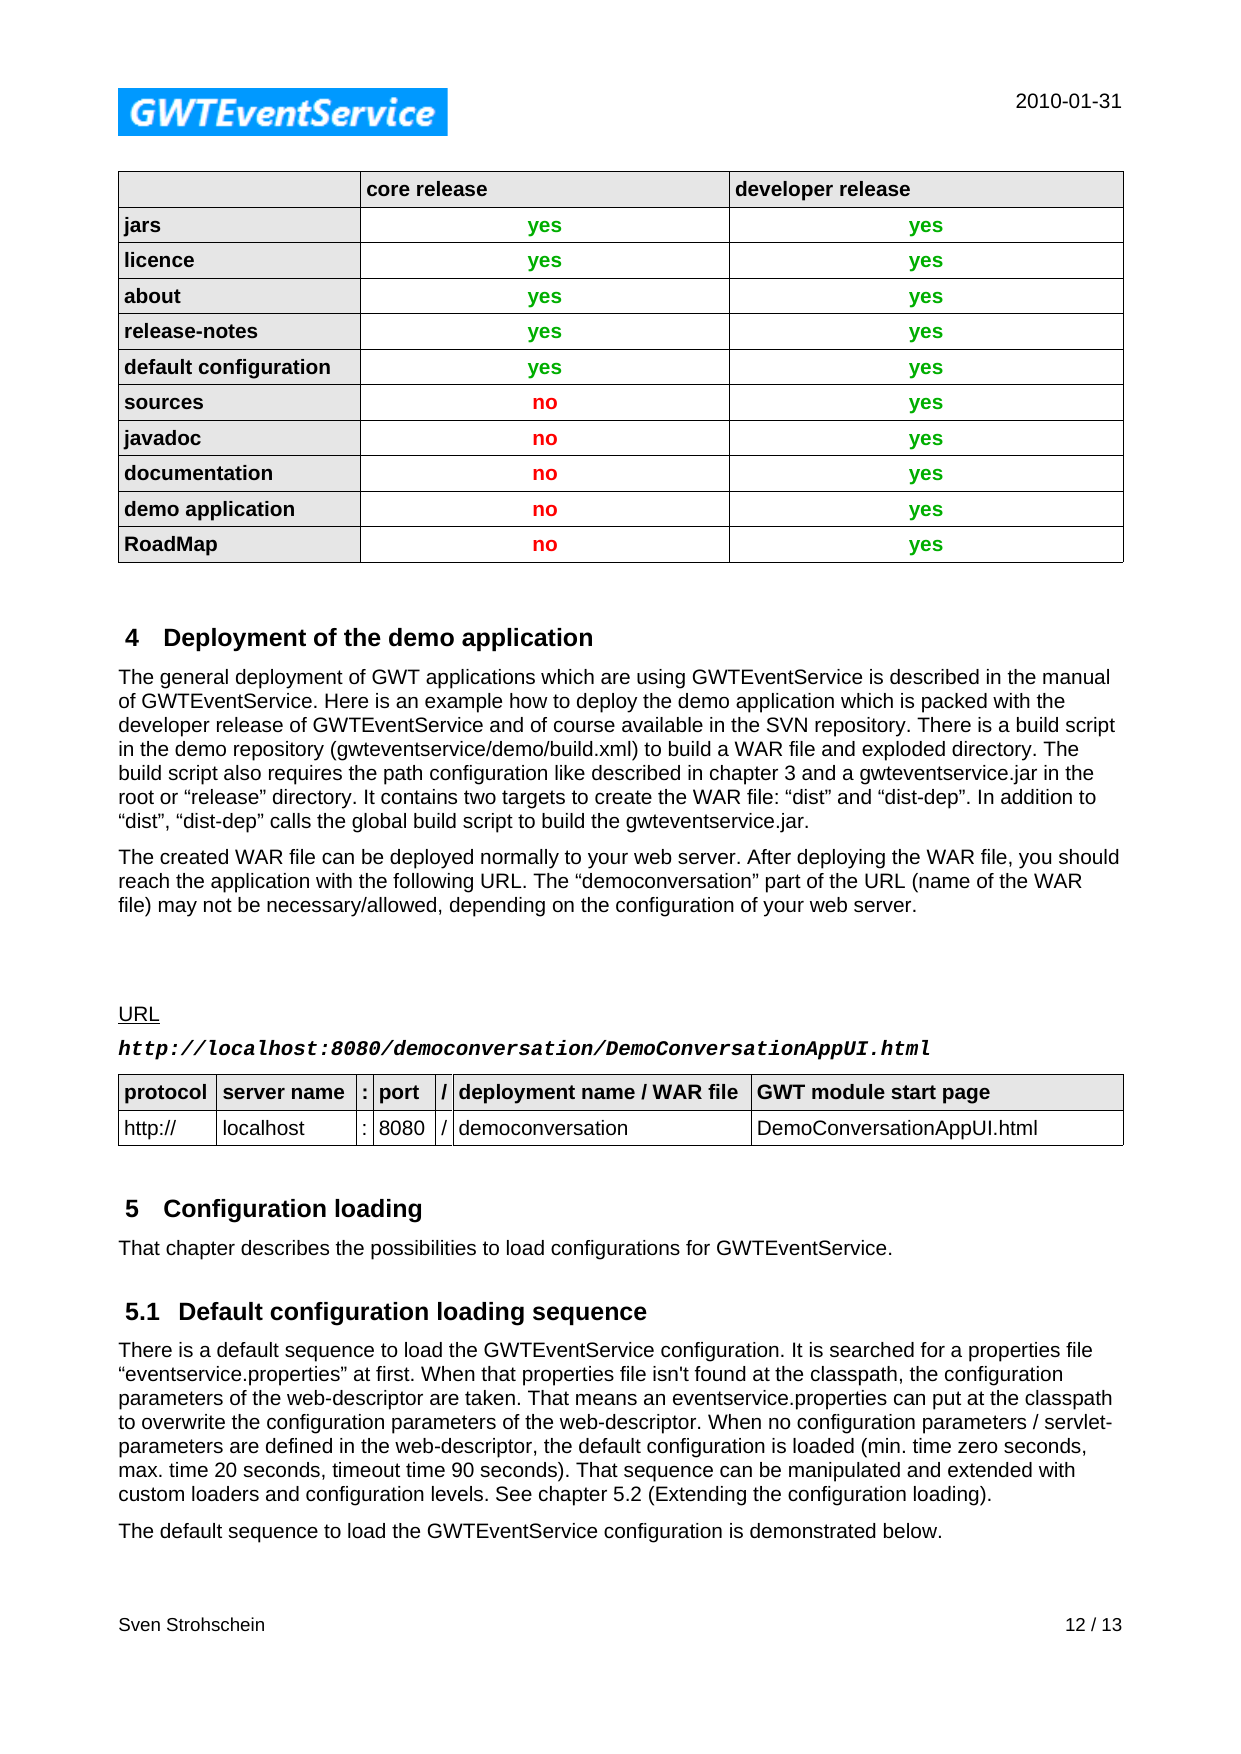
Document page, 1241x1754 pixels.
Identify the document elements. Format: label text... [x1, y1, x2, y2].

table_cell no [361, 492, 729, 526]
table_cell : [357, 1111, 373, 1145]
table_cell yes [730, 456, 1123, 491]
table_cell RoadMap [119, 527, 360, 562]
text That chapter describes the possibilities to load configurations for GWTEventService. [118, 1236, 1122, 1259]
table_cell licence [119, 243, 360, 278]
table_header port [374, 1075, 435, 1110]
table_cell about [119, 279, 360, 313]
table_cell yes [730, 208, 1123, 242]
table_cell no [361, 456, 729, 491]
table_cell no [361, 385, 729, 420]
table_cell sources [119, 385, 360, 420]
table_header core release [361, 172, 729, 207]
table_cell yes [361, 350, 729, 384]
table_cell yes [361, 208, 729, 242]
text The created WAR file can be deployed normally to your web server. After deploying the WAR file, you should reach the application with the following URL. The “democonversation” part of the URL (name of the WAR file) may not be necessary/allowed, depending on the configuration of your web server. [118, 845, 1122, 917]
table_header [119, 172, 360, 207]
table_cell javadoc [119, 421, 360, 455]
table_cell no [361, 421, 729, 455]
table_cell yes [730, 243, 1123, 278]
table_cell DemoConversationAppUI.html [752, 1111, 1123, 1145]
table_cell yes [730, 492, 1123, 526]
table_cell yes [730, 385, 1123, 420]
table_header protocol [119, 1075, 216, 1110]
table_header developer release [730, 172, 1123, 207]
table_cell yes [730, 527, 1123, 562]
table_cell yes [361, 279, 729, 313]
table_cell yes [361, 243, 729, 278]
table_cell default configuration [119, 350, 360, 384]
text URL [118, 1002, 1122, 1026]
text There is a default sequence to load the GWTEventService configuration. It is searched for a properties file “eventservice.properties” at first. When that properties file isn't found at the classpath, the configuration parameters of the web-descriptor are taken. That means an eventservice.properties can put at the classpath to overwrite the configuration parameters of the web-descriptor. When no configuration parameters / servlet-parameters are defined in the web-descriptor, the default configuration is loaded (min. time zero seconds, max. time 20 seconds, timeout time 90 seconds). That sequence can be manipulated and extended with custom loaders and configuration levels. See chapter 5.2 (Extending the configuration loading). [118, 1338, 1122, 1506]
subtitle Deployment of the demo application [118, 623, 1122, 652]
table_cell documentation [119, 456, 360, 491]
text The default sequence to load the GWTEventService configuration is demonstrated below. [118, 1518, 1122, 1542]
picture [118, 88, 448, 136]
table_header : [357, 1075, 373, 1110]
table_cell demo application [119, 492, 360, 526]
table_cell http:// [119, 1111, 216, 1145]
subtitle Configuration loading [118, 1194, 1122, 1223]
table_header server name [217, 1075, 356, 1110]
table_cell jars [119, 208, 360, 242]
text The general deployment of GWT applications which are using GWTEventService is described in the manual of GWTEventService. Here is an example how to deploy the demo application which is packed with the developer release of GWTEventService and of course available in the SVN repository. There is a build script in the demo repository (gwteventservice/demo/build.xml) to build a WAR file and exploded directory. The build script also requires the path configuration like described in chapter 3 and a gwteventservice.jar in the root or “release” directory. It contains two targets to create the WAR file: “dist” and “dist-dep”. In addition to “dist”, “dist-dep” calls the global build script to build the gwteventservice.jar. [118, 665, 1122, 832]
table_header / [436, 1075, 452, 1110]
table_cell localhost [217, 1111, 356, 1145]
subtitle Default configuration loading sequence [118, 1297, 1122, 1326]
table_cell democonversation [454, 1111, 751, 1145]
table_header deployment name / WAR file [454, 1075, 751, 1110]
table_cell yes [730, 421, 1123, 455]
table_cell yes [730, 350, 1123, 384]
text http://localhost:8080/democonversation/DemoConversationAppUI.html [118, 1038, 1122, 1062]
table_cell yes [730, 314, 1123, 349]
table_cell 8080 [374, 1111, 435, 1145]
table_cell yes [361, 314, 729, 349]
table_cell yes [730, 279, 1123, 313]
table_header GWT module start page [752, 1075, 1123, 1110]
table_cell / [436, 1111, 452, 1145]
table_cell no [361, 527, 729, 562]
table_cell release-notes [119, 314, 360, 349]
